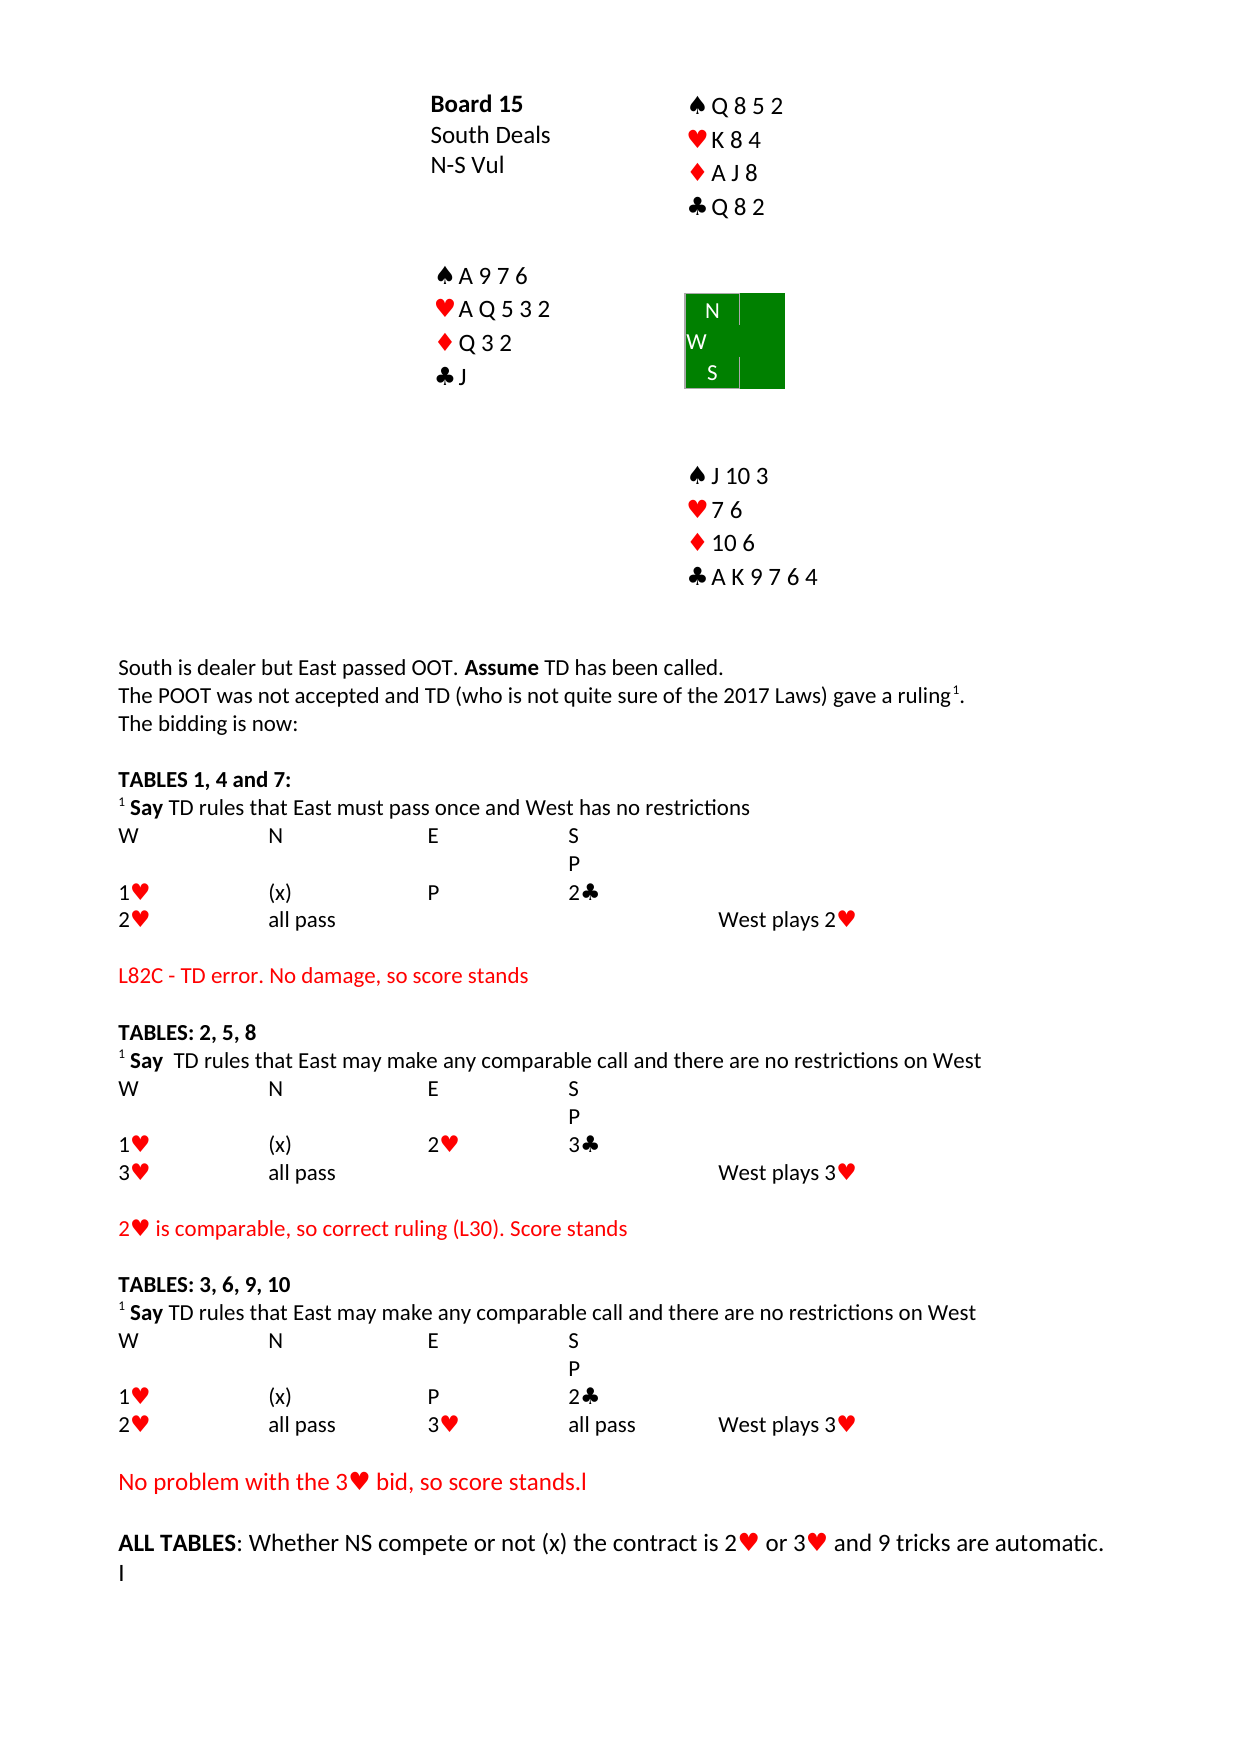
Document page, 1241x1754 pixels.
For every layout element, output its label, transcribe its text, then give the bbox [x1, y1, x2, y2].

table_header [683, 87, 871, 255]
table_cell ♥ [685, 122, 709, 156]
text 1 Say TD rules that East must pass once and West has no restrictions [118, 793, 1181, 822]
text P [118, 849, 1181, 878]
text TABLES 1, 4 and 7: [118, 766, 1181, 793]
table_cell [429, 457, 683, 625]
text 1♥ (x) P 2♣ [118, 878, 1181, 906]
table_cell [683, 255, 845, 457]
text P [118, 1354, 1181, 1382]
text 3♥ all pass West plays 3♥ [118, 1158, 1181, 1186]
table_cell 10 6 [710, 526, 837, 560]
table_cell A Q 5 3 2 [457, 292, 566, 326]
table_cell J [457, 359, 566, 393]
table_cell K 8 4 [710, 122, 795, 156]
table_header N [686, 294, 739, 325]
text The POOT was not accepted and TD (who is not quite sure of the 2017 Laws) gave a ruling1. [118, 681, 1181, 709]
table_header ♠ [685, 89, 709, 122]
table_cell 7 6 [710, 493, 837, 526]
table_cell W [686, 325, 771, 357]
text TABLES: 3, 6, 9, 10 [118, 1270, 1181, 1298]
table_cell A K 9 7 6 4 [710, 560, 837, 593]
table_cell ♣ [685, 560, 709, 593]
table_header [567, 257, 592, 425]
table_cell ♦ [685, 526, 709, 560]
text W N E S [118, 1074, 1181, 1102]
text 2♥ all pass West plays 2♥ [118, 906, 1181, 934]
text 2♥ is comparable, so correct ruling (L30). Score stands [118, 1214, 1181, 1242]
text L82C - TD error. No damage, so score stands [118, 962, 1181, 990]
table_cell ♣ [432, 359, 457, 393]
text No problem with the 3♥ bid, so score stands.l [118, 1466, 1181, 1497]
table_header A 9 7 6 [457, 259, 566, 292]
table_header ♠ [432, 259, 457, 292]
table_cell ♦ [685, 156, 709, 189]
text 1 Say TD rules that East may make any comparable call and there are no restrictions on West [118, 1046, 1181, 1074]
table_cell [683, 457, 871, 625]
table_cell Q 8 2 [710, 190, 795, 223]
text South is dealer but East passed OOT. Assume TD has been called. [118, 653, 1181, 681]
text 1 Say TD rules that East may make any comparable call and there are no restrictions on West [118, 1298, 1181, 1326]
table_cell ♦ [432, 326, 457, 359]
text 1♥ (x) 2♥ 3♣ [118, 1130, 1181, 1158]
text ALL TABLES: Whether NS compete or not (x) the contract is 2♥ or 3♥ and 9 tricks are automatic. [118, 1527, 1181, 1558]
table_cell [429, 255, 683, 457]
table_cell ♥ [685, 493, 709, 526]
table_cell Q 3 2 [457, 326, 566, 359]
table_cell A J 8 [710, 156, 795, 189]
table_header J 10 3 [710, 459, 837, 492]
text I [118, 1558, 1181, 1588]
table_header Q 8 5 2 [710, 89, 795, 122]
text P [118, 1102, 1181, 1130]
table_cell [771, 325, 785, 357]
table_header [847, 257, 871, 425]
table_header Board 15 South Deals N-S Vul [429, 87, 683, 255]
text W N E S [118, 822, 1181, 849]
text 1♥ (x) P 2♣ [118, 1382, 1181, 1410]
table_cell ♣ [685, 190, 709, 223]
table_header ♠ [685, 459, 709, 492]
table_cell ♥ [432, 292, 457, 326]
text 2♥ all pass 3♥ all pass West plays 3♥ [118, 1410, 1181, 1438]
text The bidding is now: [118, 709, 1181, 737]
table_cell [845, 255, 871, 457]
table_cell S [686, 357, 739, 388]
text TABLES: 2, 5, 8 [118, 1018, 1181, 1046]
text W N E S [118, 1326, 1181, 1354]
table_header [430, 257, 567, 425]
